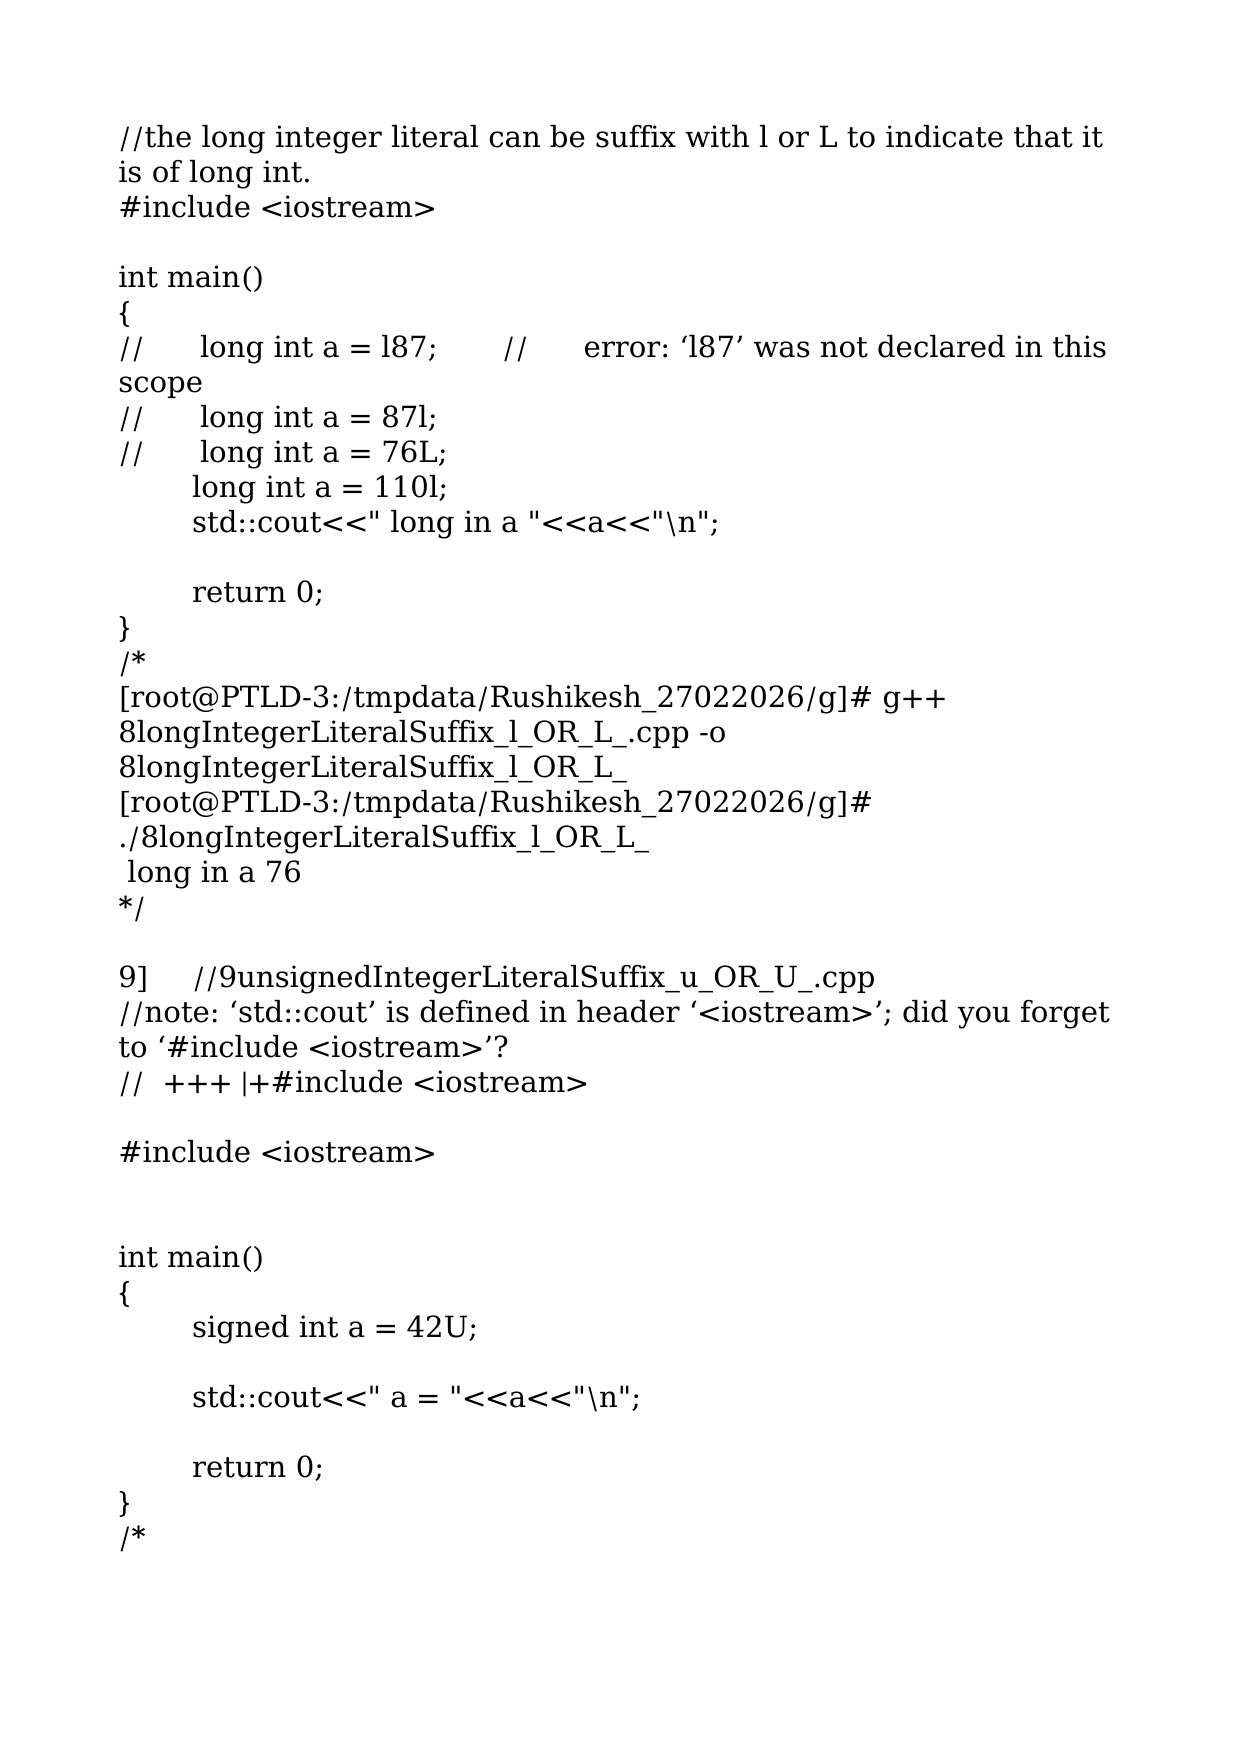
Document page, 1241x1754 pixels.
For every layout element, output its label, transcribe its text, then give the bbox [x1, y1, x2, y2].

text 9] //9unsignedIntegerLiteralSuffix_u_OR_U_.cpp [118, 958, 1122, 993]
text return 0; [118, 1448, 1122, 1483]
text return 0; [118, 573, 1122, 608]
text [root@PTLD-3:/tmpdata/Rushikesh_27022026/g]# ./8longIntegerLiteralSuffix_l_OR_L_ [118, 783, 1122, 853]
text } [118, 608, 1122, 643]
text #include <iostream> [118, 1133, 1122, 1168]
text std::cout<<" a = "<<a<<"\n"; [118, 1378, 1122, 1413]
text // long int a = l87; // error: ‘l87’ was not declared in this scope [118, 328, 1122, 398]
text */ [118, 888, 1122, 923]
text int main() [118, 1238, 1122, 1273]
text // long int a = 87l; [118, 398, 1122, 433]
text /* [118, 1518, 1122, 1553]
text } [118, 1483, 1122, 1518]
text signed int a = 42U; [118, 1308, 1122, 1343]
text // long int a = 76L; [118, 433, 1122, 468]
text #include <iostream> [118, 188, 1122, 223]
text { [118, 293, 1122, 328]
text /* [118, 643, 1122, 678]
text long int a = 110l; [118, 468, 1122, 503]
text { [118, 1273, 1122, 1308]
text int main() [118, 258, 1122, 293]
text //the long integer literal can be suffix with l or L to indicate that it is of long int. [118, 118, 1122, 188]
text //note: ‘std::cout’ is defined in header ‘<iostream>’; did you forget to ‘#include <iostream>’? [118, 993, 1122, 1063]
text long in a 76 [118, 853, 1122, 888]
text std::cout<<" long in a "<<a<<"\n"; [118, 503, 1122, 538]
text [root@PTLD-3:/tmpdata/Rushikesh_27022026/g]# g++ 8longIntegerLiteralSuffix_l_OR_L_.cpp -o 8longIntegerLiteralSuffix_l_OR_L_ [118, 678, 1122, 783]
text // +++ |+#include <iostream> [118, 1063, 1122, 1098]
